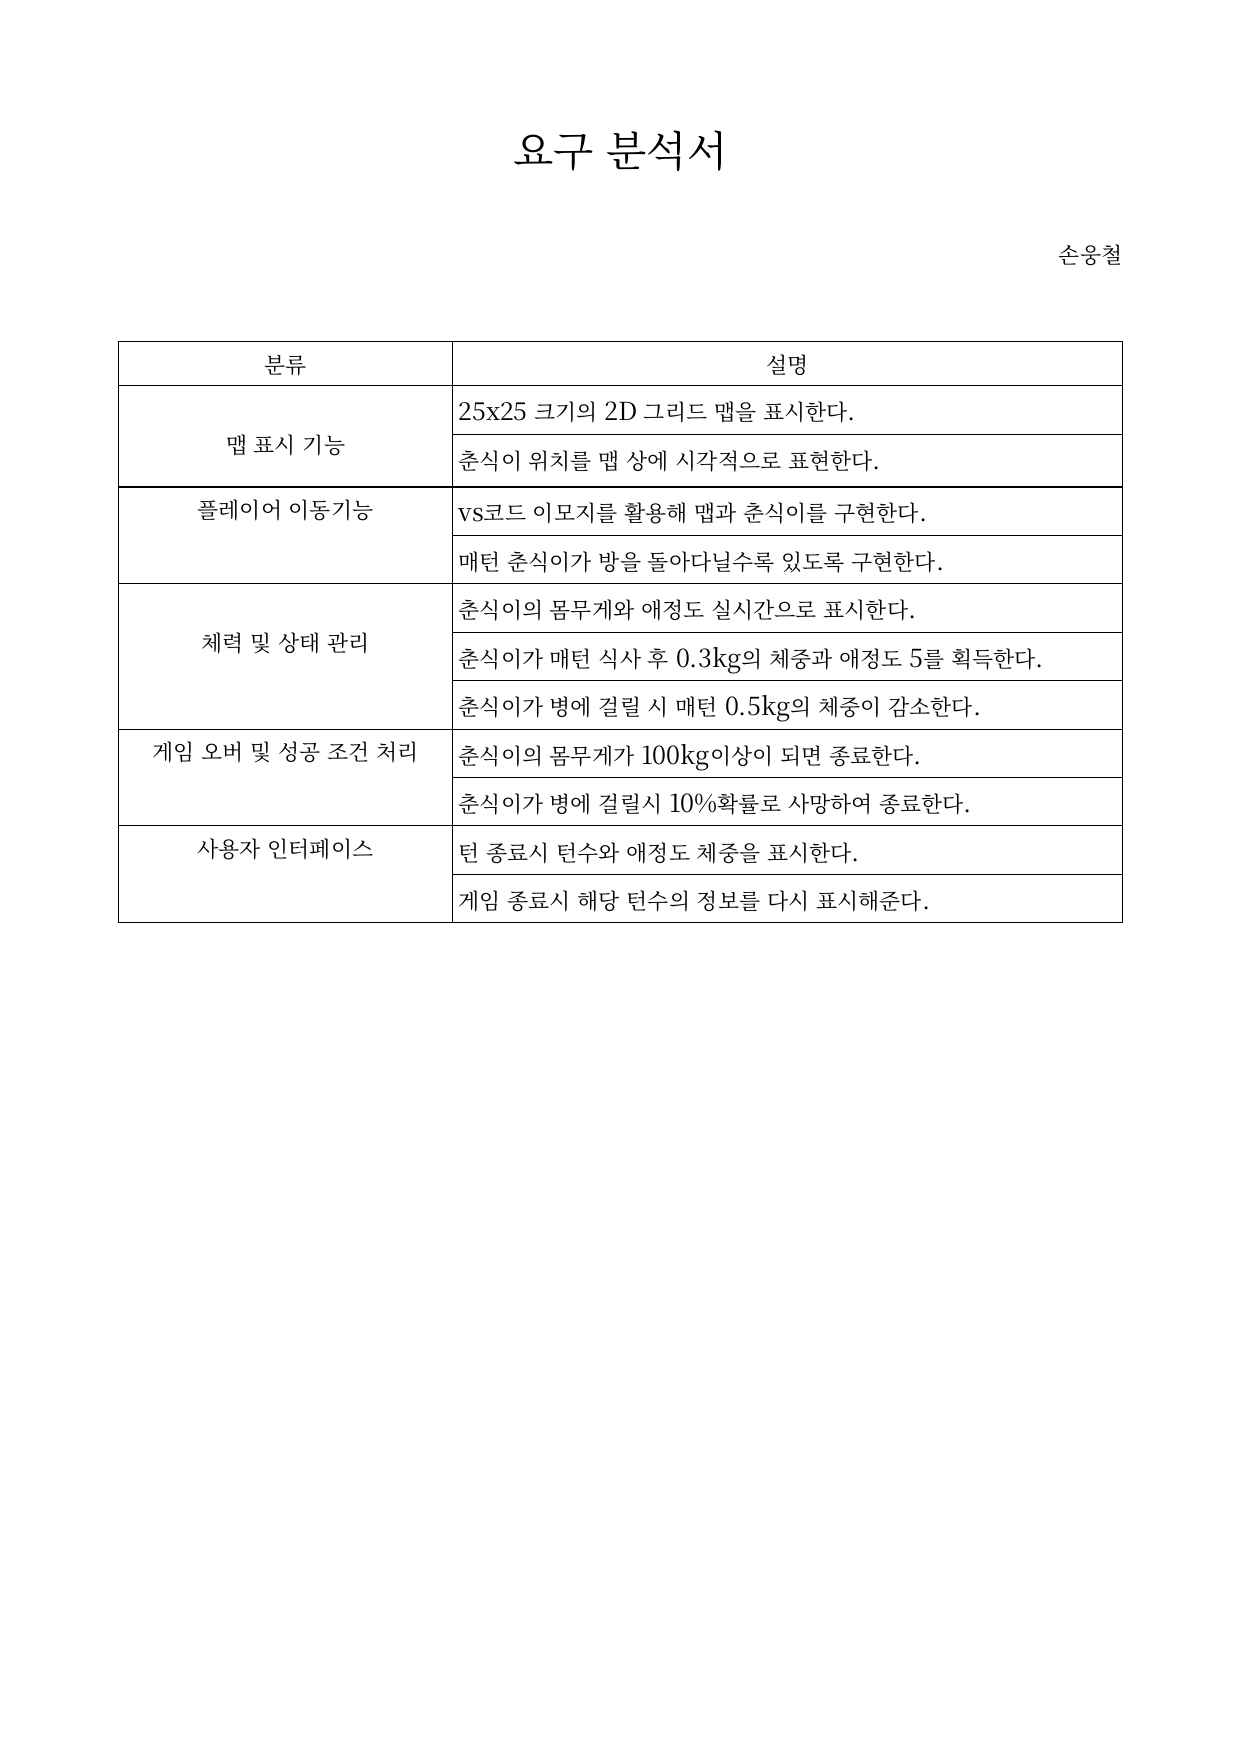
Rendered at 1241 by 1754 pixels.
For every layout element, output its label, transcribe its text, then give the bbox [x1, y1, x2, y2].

table_cell 게임 오버 및 성공 조건 처리 [119, 730, 452, 825]
table_cell 춘식이의 몸무게와 애정도 실시간으로 표시한다. [453, 584, 1122, 632]
table_cell 25x25 크기의 2D 그리드 맵을 표시한다. [453, 386, 1122, 434]
table_cell 게임 종료시 해당 턴수의 정보를 다시 표시해준다. [453, 875, 1122, 922]
table_cell 춘식이의 몸무게가 100kg이상이 되면 종료한다. [453, 730, 1122, 777]
table_header 설명 [453, 342, 1122, 385]
table_cell 플레이어 이동기능 [119, 488, 452, 583]
text 손웅철 [118, 238, 1122, 269]
table_cell 체력 및 상태 관리 [119, 584, 452, 728]
table_cell 춘식이 위치를 맵 상에 시각적으로 표현한다. [453, 435, 1122, 486]
table_cell vs코드 이모지를 활용해 맵과 춘식이를 구현한다. [453, 488, 1122, 535]
table_header 분류 [119, 342, 452, 385]
table_cell 춘식이가 매턴 식사 후 0.3kg의 체중과 애정도 5를 획득한다. [453, 633, 1122, 680]
table_cell 춘식이가 병에 걸릴시 10%확률로 사망하여 종료한다. [453, 778, 1122, 825]
table_cell 사용자 인터페이스 [119, 826, 452, 922]
table_cell 매턴 춘식이가 방을 돌아다닐수록 있도록 구현한다. [453, 536, 1122, 583]
text 요구 분석서 [118, 118, 1122, 178]
table_cell 턴 종료시 턴수와 애정도 체중을 표시한다. [453, 826, 1122, 874]
table_cell 춘식이가 병에 걸릴 시 매턴 0.5kg의 체중이 감소한다. [453, 681, 1122, 728]
table_cell 맵 표시 기능 [119, 386, 452, 486]
